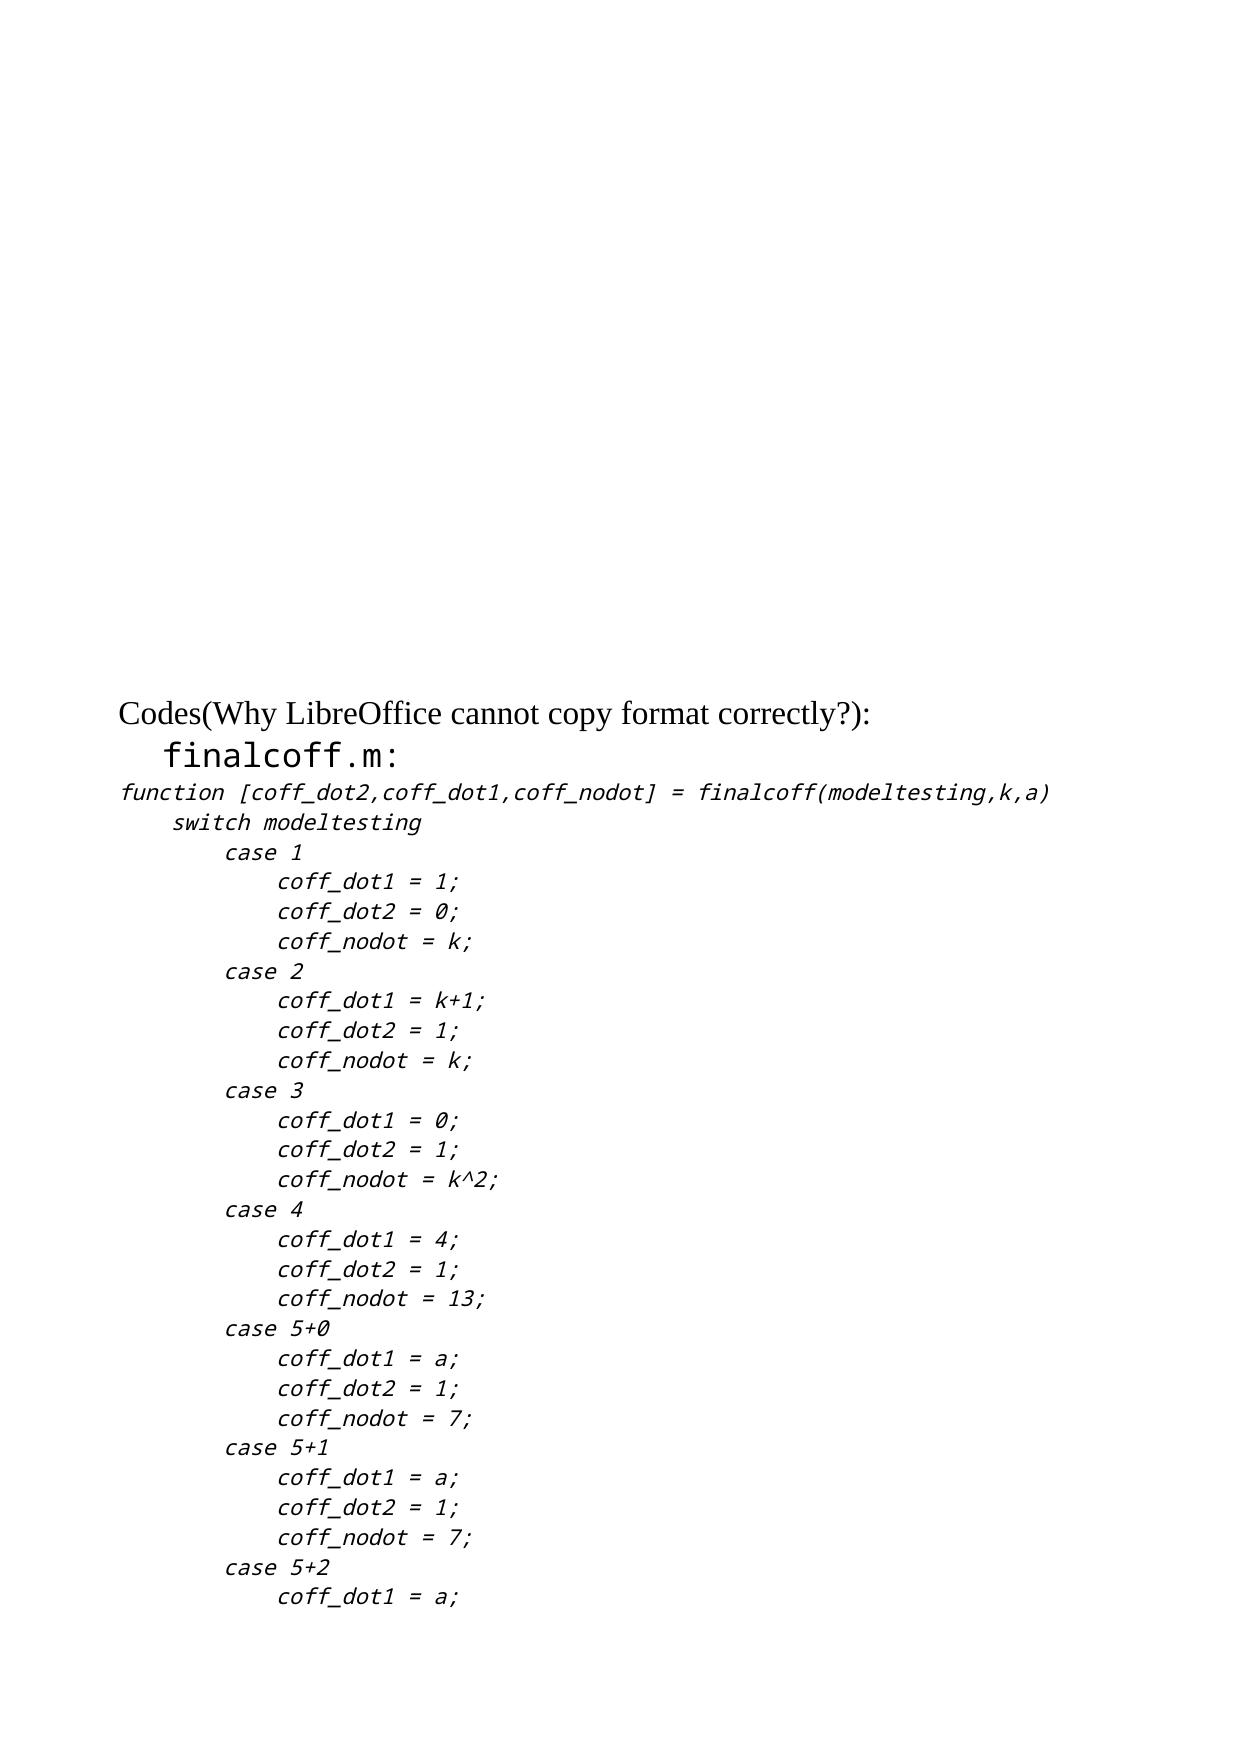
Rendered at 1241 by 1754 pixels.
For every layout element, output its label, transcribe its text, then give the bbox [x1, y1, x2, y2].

text coff_dot1 = a; [118, 1462, 1122, 1492]
text coff_nodot = 7; [118, 1522, 1122, 1551]
text case 4 [118, 1194, 1122, 1224]
text coff_dot1 = a; [118, 1581, 1122, 1611]
text case 2 [118, 956, 1122, 985]
text coff_dot1 = 4; [118, 1224, 1122, 1253]
text coff_dot1 = 1; [118, 866, 1122, 896]
text coff_nodot = k; [118, 926, 1122, 956]
text coff_dot1 = a; [118, 1343, 1122, 1373]
text case 5+2 [118, 1551, 1122, 1581]
text function [coff_dot2,coff_dot1,coff_nodot] = finalcoff(modeltesting,k,a) [118, 777, 1122, 807]
text coff_dot2 = 1; [118, 1492, 1122, 1522]
text coff_dot2 = 0; [118, 896, 1122, 926]
text coff_dot2 = 1; [118, 1134, 1122, 1164]
text case 3 [118, 1075, 1122, 1104]
text coff_nodot = k; [118, 1045, 1122, 1075]
text coff_nodot = 7; [118, 1402, 1122, 1432]
text finalcoff.m: [118, 731, 1122, 777]
text coff_nodot = k^2; [118, 1164, 1122, 1194]
text switch modeltesting [118, 807, 1122, 836]
text coff_dot2 = 1; [118, 1373, 1122, 1402]
text coff_dot2 = 1; [118, 1015, 1122, 1045]
text Codes(Why LibreOffice cannot copy format correctly?): [118, 693, 1122, 731]
text coff_nodot = 13; [118, 1283, 1122, 1313]
text case 5+0 [118, 1313, 1122, 1343]
text coff_dot2 = 1; [118, 1253, 1122, 1283]
text coff_dot1 = k+1; [118, 985, 1122, 1015]
text case 5+1 [118, 1432, 1122, 1462]
text case 1 [118, 836, 1122, 866]
text coff_dot1 = 0; [118, 1104, 1122, 1134]
